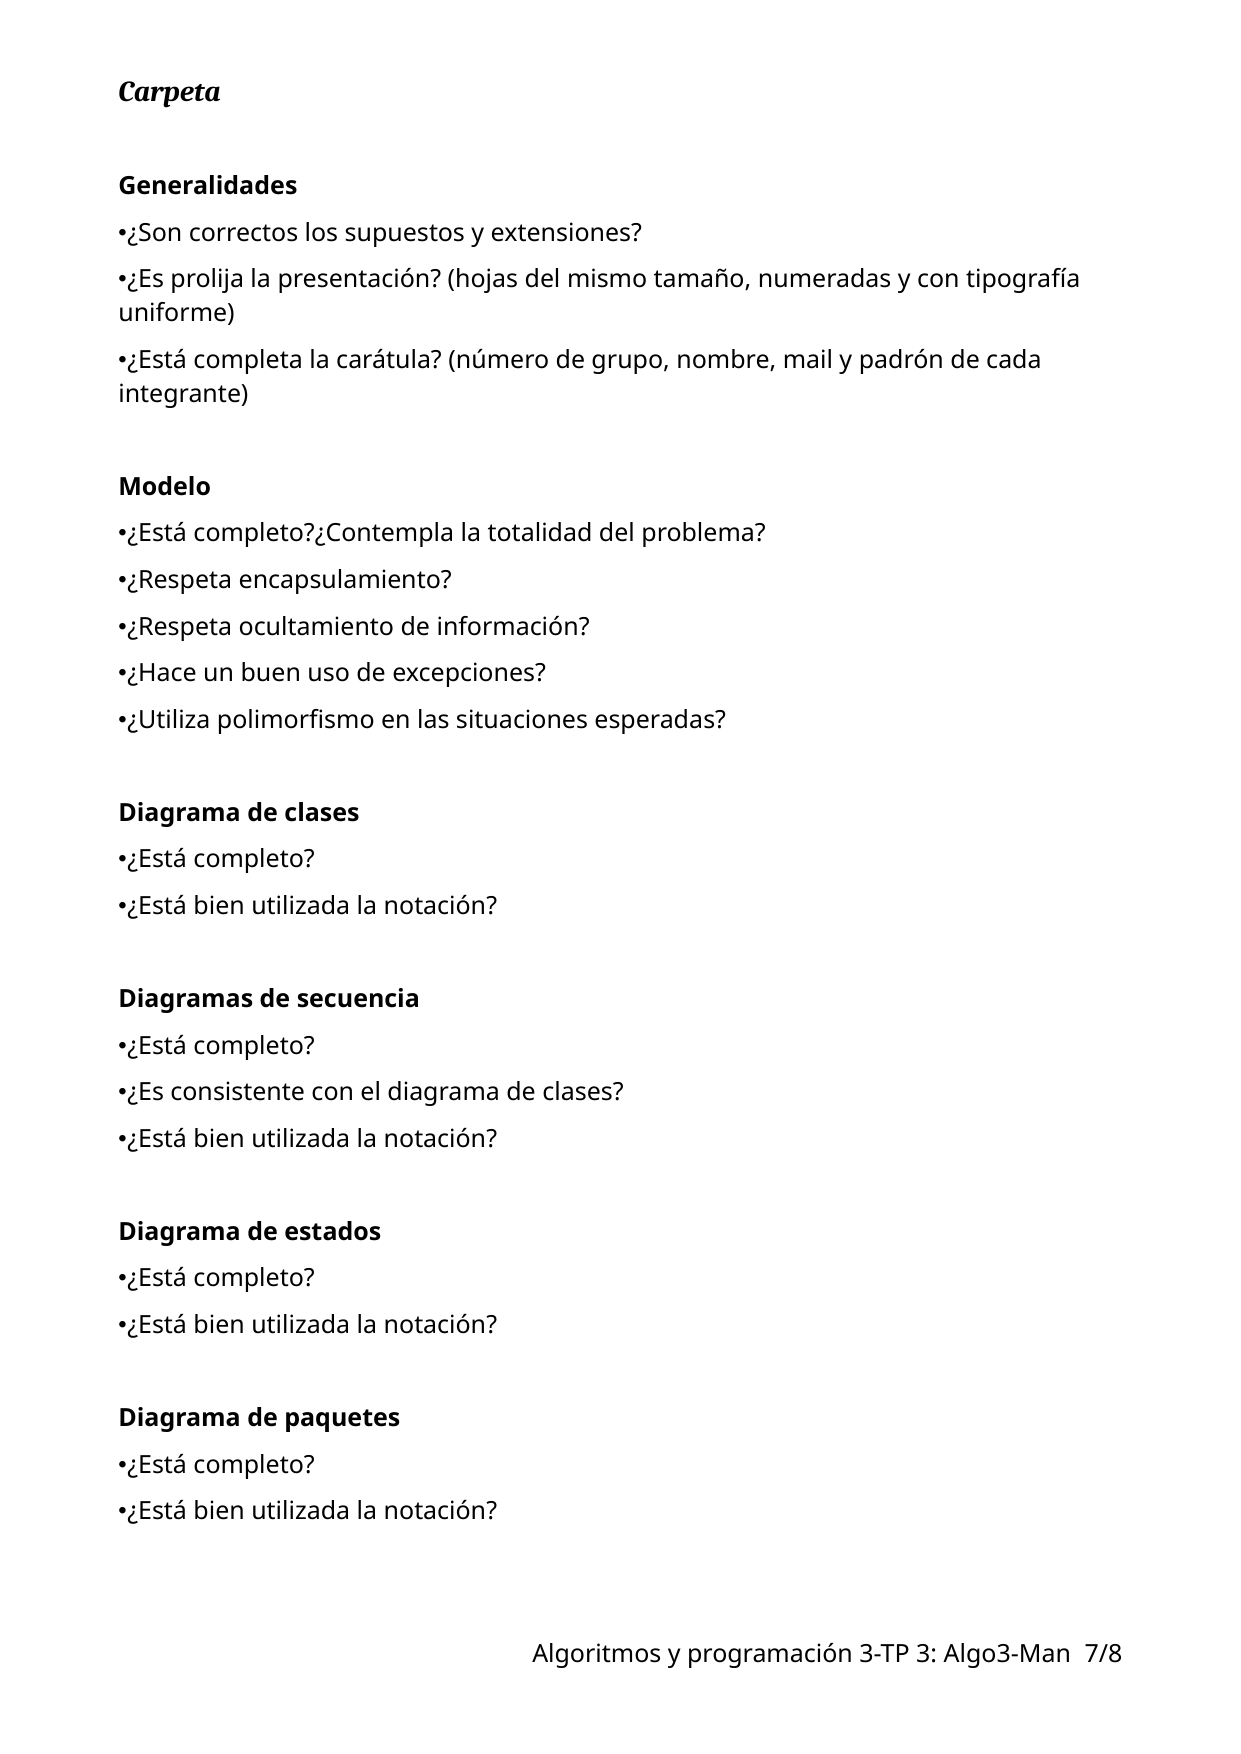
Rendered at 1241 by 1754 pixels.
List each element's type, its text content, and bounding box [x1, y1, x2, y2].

text Diagrama de paquetes [118, 1400, 1122, 1434]
list ¿Está completo? [118, 841, 1122, 875]
list ¿Son correctos los supuestos y extensiones? [118, 214, 1122, 248]
list ¿Respeta encapsulamiento? [118, 562, 1122, 596]
list ¿Está bien utilizada la notación? [118, 1493, 1122, 1527]
text Generalidades [118, 168, 1122, 202]
list ¿Está completo? [118, 1446, 1122, 1480]
list ¿Hace un buen uso de excepciones? [118, 655, 1122, 689]
list ¿Está completo?¿Contempla la totalidad del problema? [118, 515, 1122, 549]
list ¿Está completo? [118, 1027, 1122, 1061]
list ¿Respeta ocultamiento de información? [118, 608, 1122, 642]
list ¿Utiliza polimorfismo en las situaciones esperadas? [118, 701, 1122, 735]
subtitle Carpeta [118, 75, 1122, 108]
text Modelo [118, 468, 1122, 503]
list ¿Está completa la carátula? (número de grupo, nombre, mail y padrón de cada integrante) [118, 341, 1122, 409]
list ¿Está bien utilizada la notación? [118, 888, 1122, 922]
list ¿Es consistente con el diagrama de clases? [118, 1074, 1122, 1108]
list ¿Está bien utilizada la notación? [118, 1307, 1122, 1341]
list ¿Está completo? [118, 1260, 1122, 1294]
list ¿Es prolija la presentación? (hojas del mismo tamaño, numeradas y con tipografía uniforme) [118, 261, 1122, 329]
text Diagramas de secuencia [118, 981, 1122, 1015]
text Diagrama de estados [118, 1213, 1122, 1248]
text Diagrama de clases [118, 794, 1122, 828]
list ¿Está bien utilizada la notación? [118, 1120, 1122, 1154]
